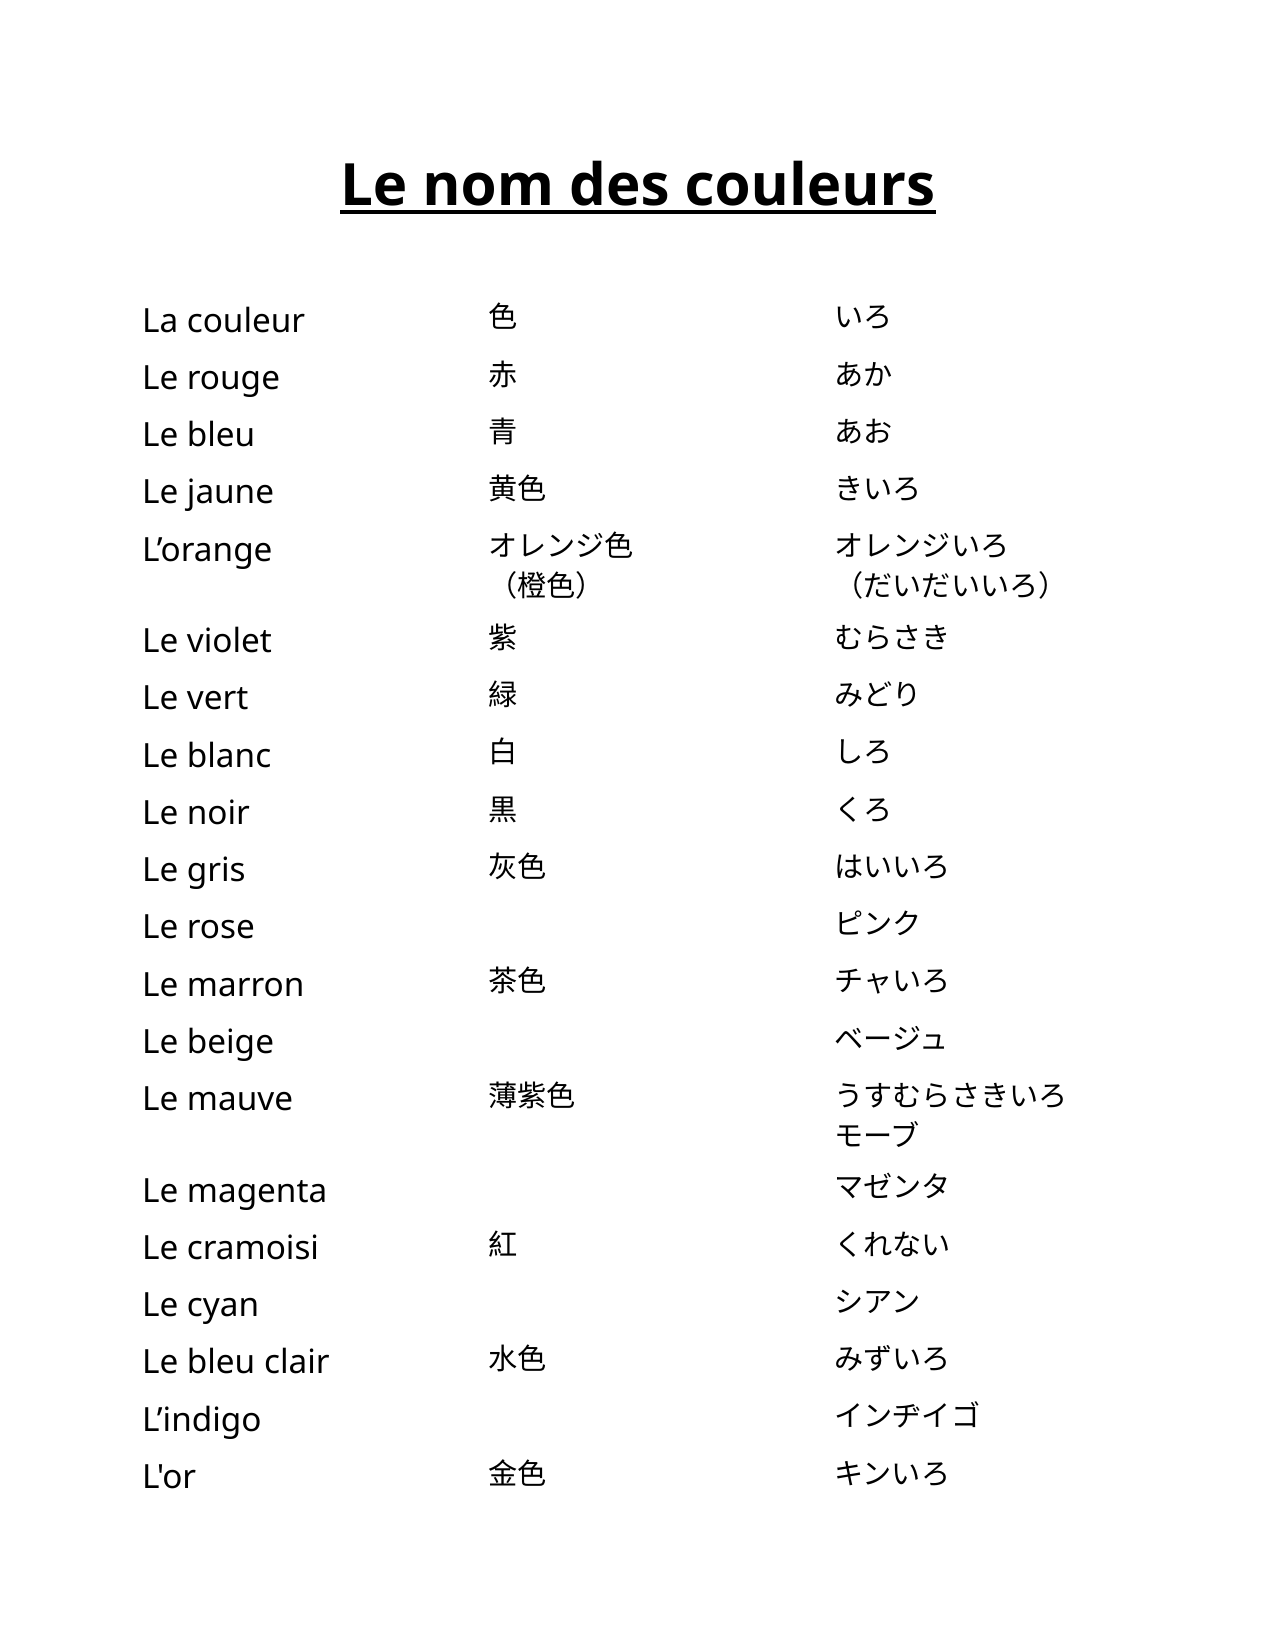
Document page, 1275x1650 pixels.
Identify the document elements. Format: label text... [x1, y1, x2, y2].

table_cell Le bleu clair [118, 1333, 464, 1390]
table_cell 紫 [464, 611, 811, 668]
table_header La couleur [118, 291, 464, 348]
table_cell Le beige [118, 1012, 464, 1069]
table_cell Le rouge [118, 348, 464, 405]
title Le nom des couleurs [118, 143, 1157, 223]
table_cell 青 [464, 405, 811, 462]
table_cell 水色 [464, 1333, 811, 1390]
table_cell ベージュ [811, 1012, 1157, 1069]
table_cell Le marron [118, 955, 464, 1012]
table_cell みどり [811, 668, 1157, 726]
table_cell Le magenta [118, 1161, 464, 1218]
table_cell みずいろ [811, 1333, 1157, 1390]
table_cell Le gris [118, 840, 464, 897]
table_cell 赤 [464, 348, 811, 405]
table_cell [464, 1275, 811, 1332]
table_cell Le vert [118, 668, 464, 726]
table_cell くれない [811, 1218, 1157, 1275]
table_cell [464, 1161, 811, 1218]
table_cell ピンク [811, 898, 1157, 955]
table_cell キンいろ [811, 1447, 1157, 1504]
table_cell チャいろ [811, 955, 1157, 1012]
table_cell オレンジ色 （橙色） [464, 520, 811, 611]
table_cell [464, 1390, 811, 1447]
table_cell Le jaune [118, 463, 464, 520]
table_cell L’indigo [118, 1390, 464, 1447]
table_cell うすむらさきいろ モーブ [811, 1069, 1157, 1161]
table_cell 緑 [464, 668, 811, 726]
table_cell インヂイゴ [811, 1390, 1157, 1447]
table_cell Le blanc [118, 726, 464, 783]
table_cell Le violet [118, 611, 464, 668]
table_cell 茶色 [464, 955, 811, 1012]
table_cell L’orange [118, 520, 464, 611]
table_cell L'or [118, 1447, 464, 1504]
table_cell むらさき [811, 611, 1157, 668]
table_cell 黄色 [464, 463, 811, 520]
table_cell 金色 [464, 1447, 811, 1504]
table_cell 灰色 [464, 840, 811, 897]
table_cell Le mauve [118, 1069, 464, 1161]
table_cell シアン [811, 1275, 1157, 1332]
table_cell くろ [811, 783, 1157, 840]
table_cell Le cramoisi [118, 1218, 464, 1275]
table_header 色 [464, 291, 811, 348]
table_cell しろ [811, 726, 1157, 783]
table_cell 薄紫色 [464, 1069, 811, 1161]
table_cell 白 [464, 726, 811, 783]
table_cell Le noir [118, 783, 464, 840]
table_cell Le cyan [118, 1275, 464, 1332]
table_cell 黒 [464, 783, 811, 840]
table_header いろ [811, 291, 1157, 348]
table_cell はいいろ [811, 840, 1157, 897]
table_cell 紅 [464, 1218, 811, 1275]
table_cell オレンジいろ （だいだいいろ） [811, 520, 1157, 611]
table_cell きいろ [811, 463, 1157, 520]
table_cell マゼンタ [811, 1161, 1157, 1218]
table_cell Le bleu [118, 405, 464, 462]
table_cell あか [811, 348, 1157, 405]
table_cell Le rose [118, 898, 464, 955]
table_cell [464, 898, 811, 955]
table_cell あお [811, 405, 1157, 462]
table_cell [464, 1012, 811, 1069]
